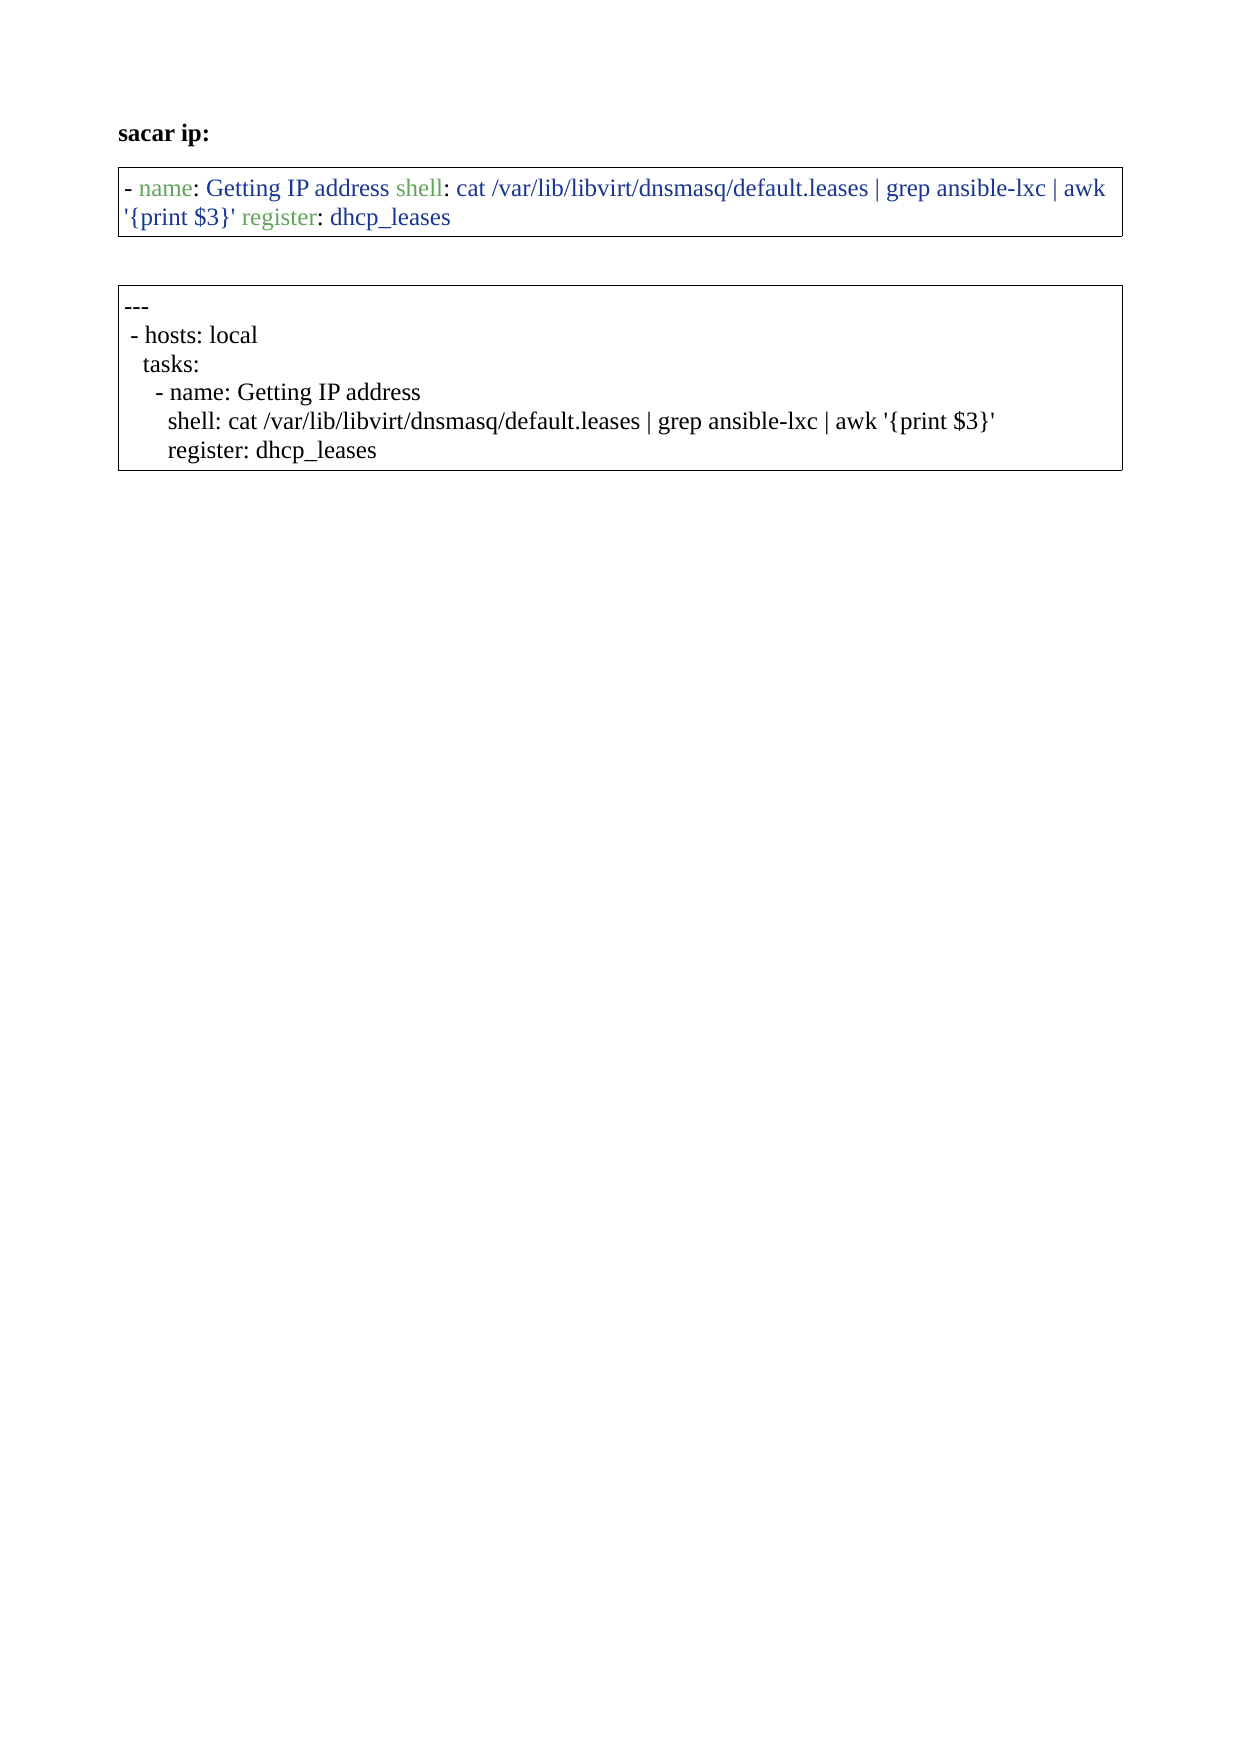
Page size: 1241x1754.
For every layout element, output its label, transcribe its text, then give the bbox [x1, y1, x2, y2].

table_header - name: Getting IP address shell: cat /var/lib/libvirt/dnsmasq/default.leases | grep ansible-lxc | awk '{print $3}' register: dhcp_leases [119, 168, 1122, 236]
text sacar ip: [118, 118, 1122, 147]
table_header --- - hosts: local tasks: - name: Getting IP address shell: cat /var/lib/libvirt/dnsmasq/default.leases | grep ansible-lxc | awk '{print $3}' register: dhcp_leases [119, 286, 1122, 469]
